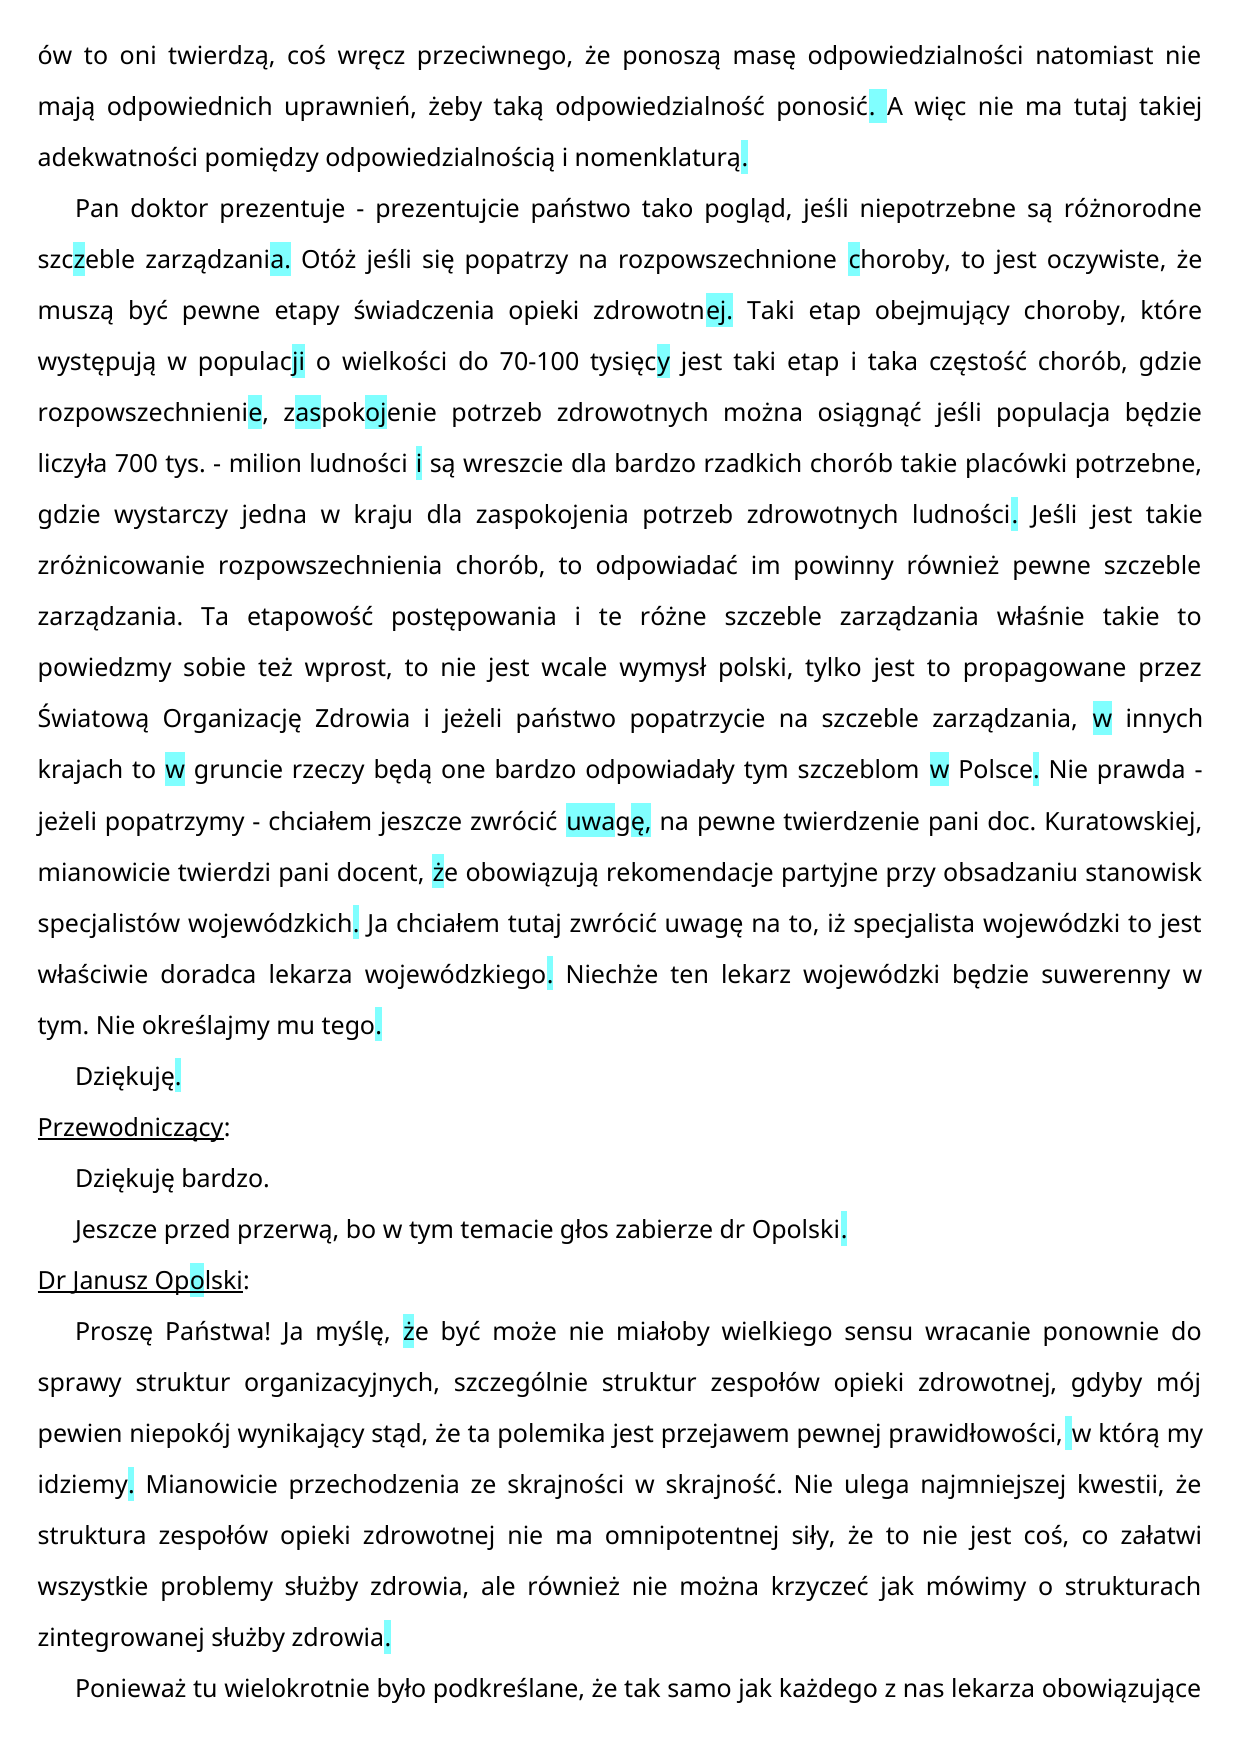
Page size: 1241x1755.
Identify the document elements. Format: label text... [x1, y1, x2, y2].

text Pan doktor prezentuje - prezentujcie państwo tako pogląd, jeśli niepotrzebne są różnorodne szczeble zarządzania. Otóż jeśli się popatrzy na rozpowszechnione choroby, to jest oczywiste, że muszą być pewne etapy świadczenia opieki zdrowotnej. Taki etap obejmujący choroby, które występują w populacji o wielkości do 70-100 tysięcy jest taki etap i taka częstość chorób, gdzie rozpowszechnienie, zaspokojenie potrzeb zdrowotnych można osiągnąć jeśli populacja będzie liczyła 700 tys. - milion ludności i są wreszcie dla bardzo rzadkich chorób takie placówki potrzebne, gdzie wystarczy jedna w kraju dla zaspokojenia potrzeb zdrowotnych ludności. Jeśli jest takie zróżnicowanie rozpowszechnienia chorób, to odpowiadać im powinny również pewne szczeble zarządzania. Ta etapowość postępowania i te różne szczeble zarządzania właśnie takie to powiedzmy sobie też wprost, to nie jest wcale wymysł polski, tylko jest to propagowane przez Światową Organizację Zdrowia i jeżeli państwo popatrzycie na szczeble zarządzania, w innych krajach to w gruncie rzeczy będą one bardzo odpowiadały tym szczeblom w Polsce. Nie prawda - jeżeli popatrzymy - chciałem jeszcze zwrócić uwagę, na pewne twierdzenie pani doc. Kuratowskiej, mianowicie twierdzi pani docent, że obowiązują rekomendacje partyjne przy obsadzaniu stanowisk specjalistów wojewódzkich. Ja chciałem tutaj zwrócić uwagę na to, iż specjalista wojewódzki to jest właściwie doradca lekarza wojewódzkiego. Niechże ten lekarz wojewódzki będzie suwerenny w tym. Nie określajmy mu tego. [37, 191, 1203, 1041]
text Dr Janusz Opolski: [37, 1262, 1203, 1297]
text Ponieważ tu wielokrotnie było podkreślane, że tak samo jak każdego z nas lekarza obowiązujące [37, 1671, 1203, 1705]
text Jeszcze przed przerwą, bo w tym temacie głos zabierze dr Opolski. [37, 1211, 1203, 1246]
text Dziękuję bardzo. [37, 1160, 1203, 1194]
text Dziękuję. [37, 1058, 1203, 1092]
text Przewodniczący: [37, 1109, 1203, 1143]
text ów to oni twierdzą, coś wręcz przeciwnego, że ponoszą masę odpowiedzialności natomiast nie mają odpowiednich uprawnień, żeby taką odpowiedzialność ponosić. A więc nie ma tutaj takiej adekwatności pomiędzy odpowiedzialnością i nomenklaturą. [37, 37, 1203, 174]
text Proszę Państwa! Ja myślę, że być może nie miałoby wielkiego sensu wracanie ponownie do sprawy struktur organizacyjnych, szczególnie struktur zespołów opieki zdrowotnej, gdyby mój pewien niepokój wynikający stąd, że ta polemika jest przejawem pewnej prawidłowości, w którą my idziemy. Mianowicie przechodzenia ze skrajności w skrajność. Nie ulega najmniejszej kwestii, że struktura zespołów opieki zdrowotnej nie ma omnipotentnej siły, że to nie jest coś, co załatwi wszystkie problemy służby zdrowia, ale również nie można krzyczeć jak mówimy o strukturach zintegrowanej służby zdrowia. [37, 1313, 1203, 1654]
